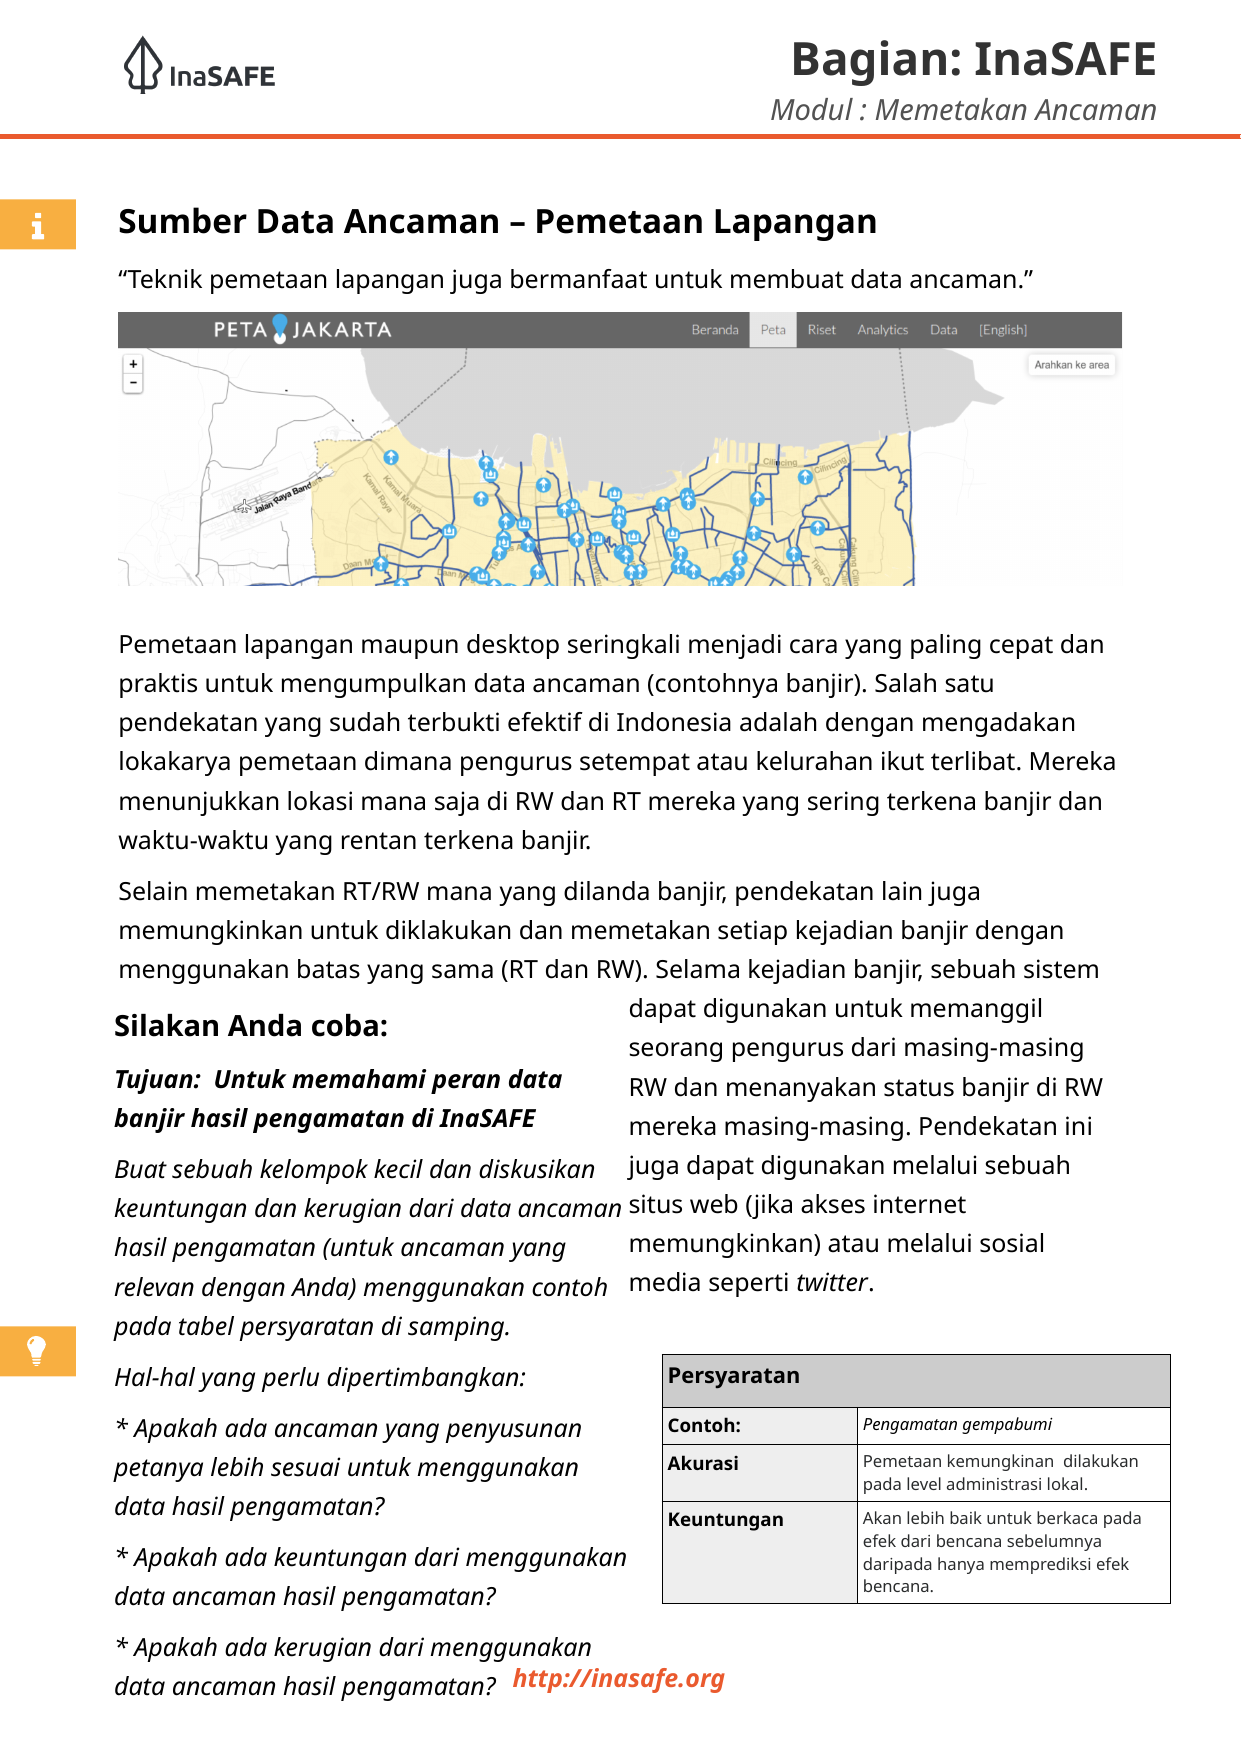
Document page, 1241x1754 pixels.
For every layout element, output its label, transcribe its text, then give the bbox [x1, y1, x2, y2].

text Selain memetakan RT/RW mana yang dilanda banjir, pendekatan lain juga memungkinkan untuk diklakukan dan memetakan setiap kejadian banjir dengan menggunakan batas yang sama (RT dan RW). Selama kejadian banjir, sebuah sistem dapat digunakan untuk memanggil seorang pengurus dari masing-masing RW dan menanyakan status banjir di RW mereka masing-masing. Pendekatan ini juga dapat digunakan melalui sebuah situs web (jika akses internet memungkinkan) atau melalui sosial media seperti twitter. [118, 873, 1122, 1299]
table_cell Keuntungan [663, 1502, 857, 1603]
table_cell Contoh: [663, 1408, 857, 1444]
text Pemetaan lapangan maupun desktop seringkali menjadi cara yang paling cepat dan praktis untuk mengumpulkan data ancaman (contohnya banjir). Salah satu pendekatan yang sudah terbukti efektif di Indonesia adalah dengan mengadakan lokakarya pemetaan dimana pengurus setempat atau kelurahan ikut terlibat. Mereka menunjukkan lokasi mana saja di RW dan RT mereka yang sering terkena banjir dan waktu-waktu yang rentan terkena banjir. [118, 627, 1122, 856]
text “Teknik pemetaan lapangan juga bermanfaat untuk membuat data ancaman.” [118, 262, 1122, 296]
table_cell Pemetaan kemungkinan dilakukan pada level administrasi lokal. [858, 1445, 1170, 1501]
table_header Persyaratan [663, 1355, 1170, 1407]
table_cell Akan lebih baik untuk berkaca pada efek dari bencana sebelumnya daripada hanya memprediksi efek bencana. [858, 1502, 1170, 1603]
picture [118, 312, 1123, 586]
picture [104, 18, 300, 114]
table_cell Akurasi [663, 1445, 857, 1501]
table_cell Pengamatan gempabumi [858, 1408, 1170, 1444]
subtitle Sumber Data Ancaman – Pemetaan Lapangan [118, 198, 1122, 243]
